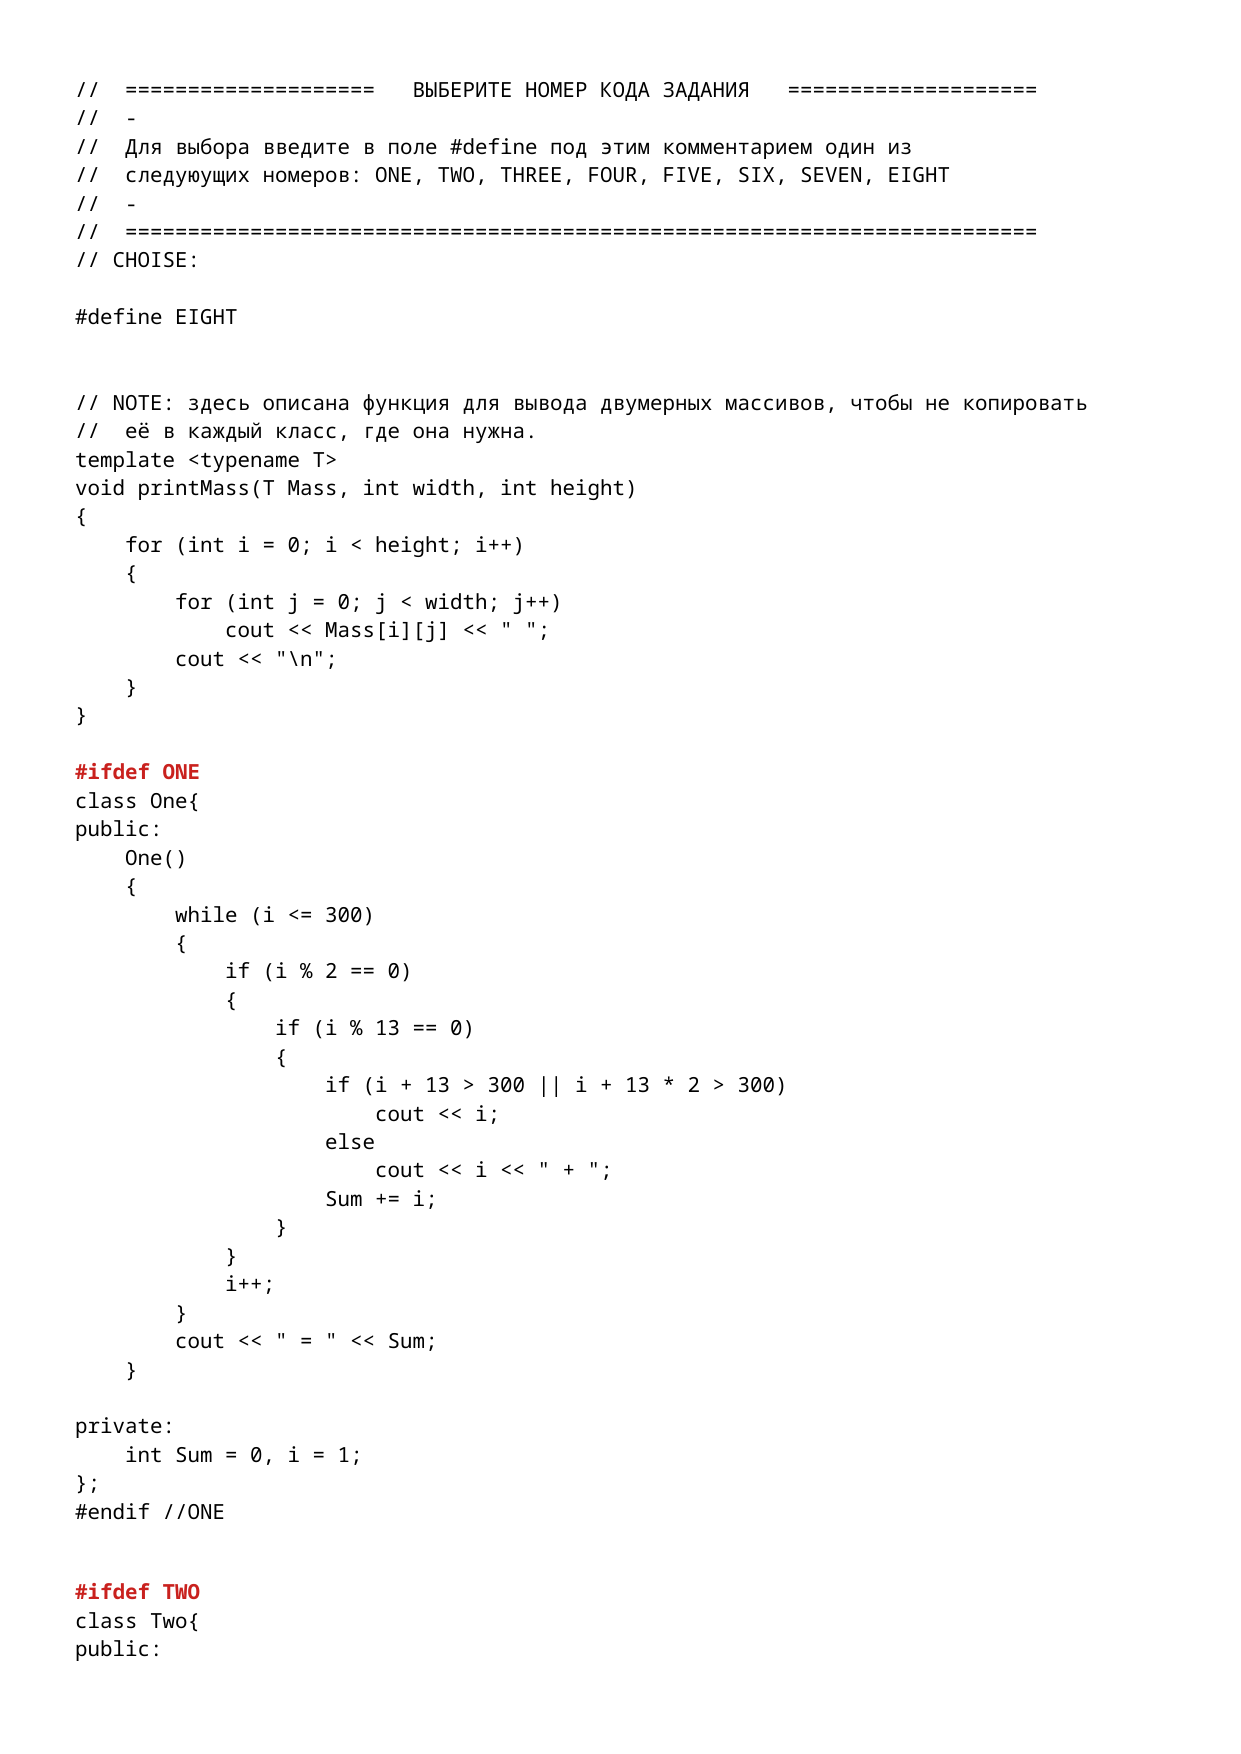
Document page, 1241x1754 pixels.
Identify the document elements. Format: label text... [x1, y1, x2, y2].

text #ifdef TWO class Two{ public: [75, 1549, 1165, 1663]
text // ==================== ВЫБЕРИТЕ НОМЕР КОДА ЗАДАНИЯ ==================== // - // Для выбора введите в поле #define под этим комментарием один из // следуюущих номеров: ONE, TWO, THREE, FOUR, FIVE, SIX, SEVEN, EIGHT // - // ========================================================================= // CHOISE: #define EIGHT // NOTE: здесь описана функция для вывода двумерных массивов, чтобы не копировать // её в каждый класс, где она нужна. template <typename T> void printMass(T Mass, int width, int height) { for (int i = 0; i < height; i++) { for (int j = 0; j < width; j++) cout << Mass[i][j] << " "; cout << "\n"; } } #ifdef ONE class One{ public: One() { while (i <= 300) { if (i % 2 == 0) { if (i % 13 == 0) { if (i + 13 > 300 || i + 13 * 2 > 300) cout << i; else cout << i << " + "; Sum += i; } } i++; } cout << " = " << Sum; } private: int Sum = 0, i = 1; }; #endif //ONE [75, 75, 1165, 1525]
